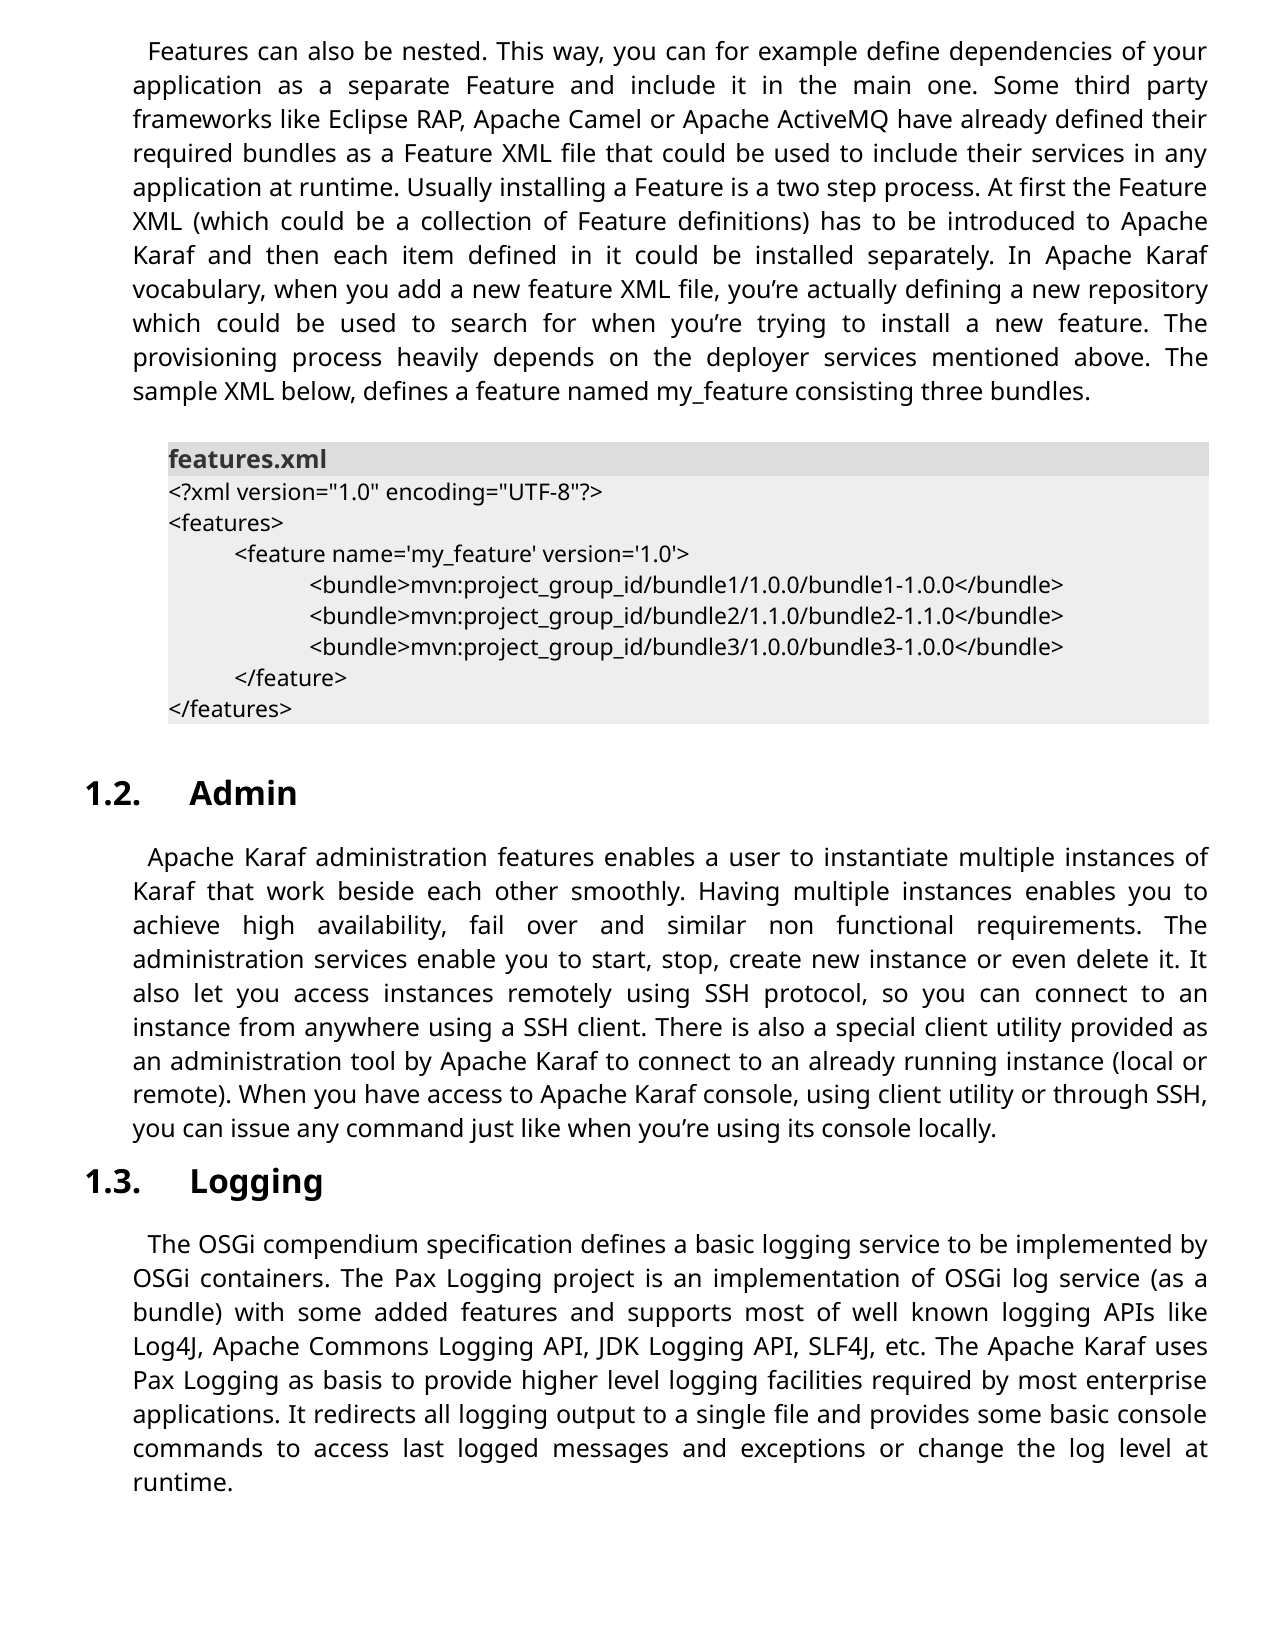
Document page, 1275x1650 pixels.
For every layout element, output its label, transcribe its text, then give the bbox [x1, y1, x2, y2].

text </feature> [168, 662, 1209, 693]
text Apache Karaf administration features enables a user to instantiate multiple instances of Karaf that work beside each other smoothly. Having multiple instances enables you to achieve high availability, fail over and similar non functional requirements. The administration services enable you to start, stop, create new instance or even delete it. It also let you access instances remotely using SSH protocol, so you can connect to an instance from anywhere using a SSH client. There is also a special client utility provided as an administration tool by Apache Karaf to connect to an already running instance (local or remote). When you have access to Apache Karaf console, using client utility or through SSH, you can issue any command just like when you’re using its console locally. [132, 840, 1209, 1145]
text features.xml [168, 442, 1209, 476]
text <features> [168, 507, 1209, 538]
text The OSGi compendium specification defines a basic logging service to be implemented by OSGi containers. The Pax Logging project is an implementation of OSGi log service (as a bundle) with some added features and supports most of well known logging APIs like Log4J, Apache Commons Logging API, JDK Logging API, SLF4J, etc. The Apache Karaf uses Pax Logging as basis to provide higher level logging facilities required by most enterprise applications. It redirects all logging output to a single file and provides some basic console commands to access last logged messages and exceptions or change the log level at runtime. [132, 1227, 1209, 1499]
text <feature name='my_feature' version='1.0'> [168, 538, 1209, 569]
text <bundle>mvn:project_group_id/bundle1/1.0.0/bundle1-1.0.0</bundle> [168, 569, 1209, 600]
text <bundle>mvn:project_group_id/bundle2/1.1.0/bundle2-1.1.0</bundle> [168, 600, 1209, 631]
text <bundle>mvn:project_group_id/bundle3/1.0.0/bundle3-1.0.0</bundle> [168, 631, 1209, 662]
subtitle Logging [84, 1157, 1209, 1203]
text <?xml version="1.0" encoding="UTF-8"?> [168, 476, 1209, 507]
text Features can also be nested. This way, you can for example define dependencies of your application as a separate Feature and include it in the main one. Some third party frameworks like Eclipse RAP, Apache Camel or Apache ActiveMQ have already defined their required bundles as a Feature XML file that could be used to include their services in any application at runtime. Usually installing a Feature is a two step process. At first the Feature XML (which could be a collection of Feature definitions) has to be introduced to Apache Karaf and then each item defined in it could be installed separately. In Apache Karaf vocabulary, when you add a new feature XML file, you’re actually defining a new repository which could be used to search for when you’re trying to install a new feature. The provisioning process heavily depends on the deployer services mentioned above. The sample XML below, defines a feature named my_feature consisting three bundles. [132, 34, 1209, 408]
subtitle Admin [84, 770, 1209, 816]
text </features> [168, 693, 1209, 724]
